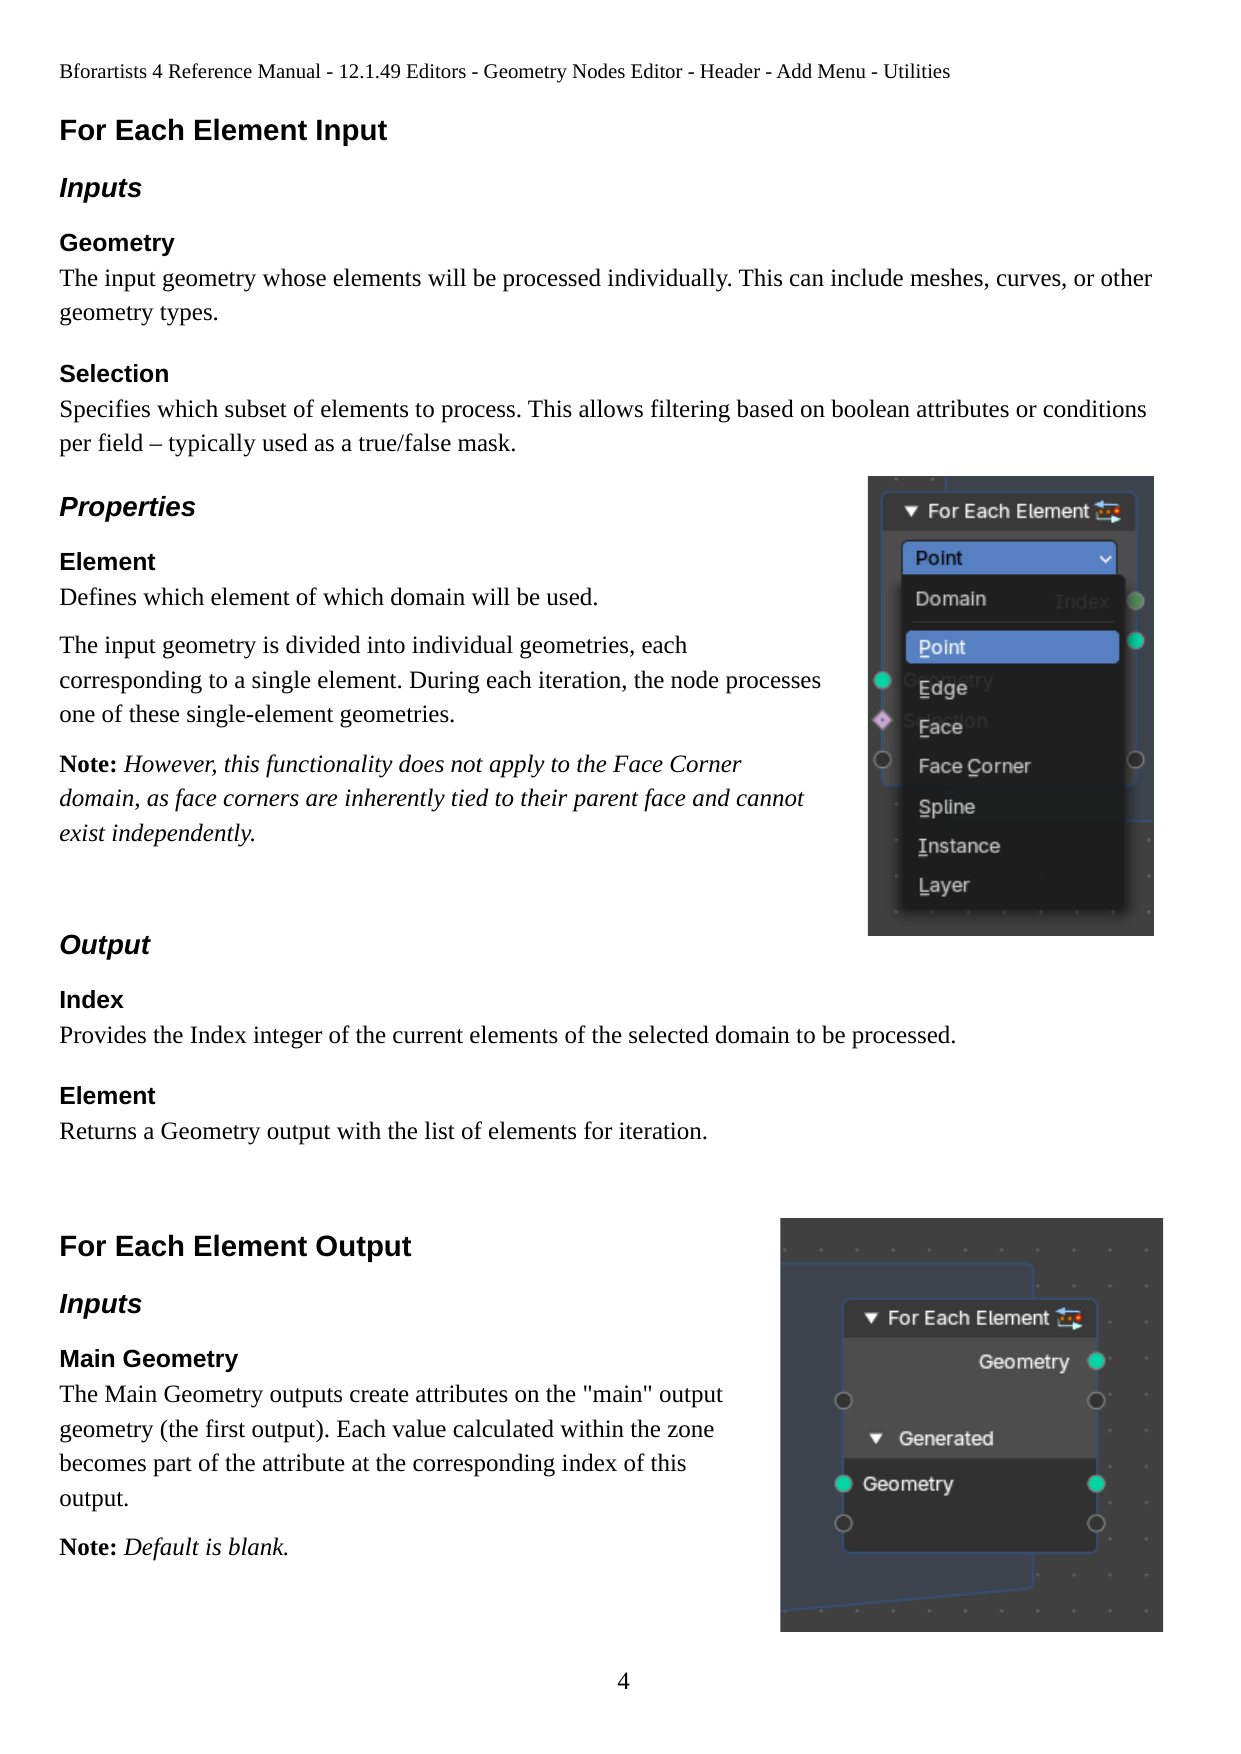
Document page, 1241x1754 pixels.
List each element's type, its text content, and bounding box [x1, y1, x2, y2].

text Returns a Geometry output with the list of elements for iteration. [59, 1116, 1181, 1145]
subtitle Geometry [59, 228, 1181, 257]
subtitle Inputs [59, 1288, 780, 1319]
text The input geometry is divided into individual geometries, each corresponding to a single element. During each iteration, the node processes one of these single-element geometries. [59, 631, 867, 728]
subtitle [1154, 547, 1181, 575]
text Specifies which subset of elements to process. This allows filtering based on boolean attributes or conditions per field – typically used as a true/false mask. [59, 394, 1181, 457]
subtitle Selection [59, 359, 1181, 388]
picture [867, 476, 1154, 936]
subtitle For Each Element Output [59, 1229, 780, 1263]
subtitle Element [59, 547, 867, 575]
subtitle Element [59, 1081, 1181, 1110]
subtitle Output [59, 928, 1181, 960]
subtitle [1164, 1229, 1181, 1263]
text Defines which element of which domain will be used. [59, 582, 867, 610]
text Note: Default is blank. [59, 1532, 780, 1561]
subtitle For Each Element Input [59, 113, 1181, 146]
text Provides the Index integer of the current elements of the selected domain to be processed. [59, 1020, 1181, 1049]
subtitle Inputs [59, 171, 1181, 203]
subtitle [1154, 490, 1181, 522]
subtitle [1164, 1344, 1181, 1373]
text [1164, 1532, 1181, 1561]
picture [780, 1218, 1164, 1632]
subtitle Properties [59, 490, 867, 522]
subtitle [1164, 1288, 1181, 1319]
subtitle Main Geometry [59, 1344, 780, 1373]
text The Main Geometry outputs create attributes on the "main" output geometry (the first output). Each value calculated within the zone becomes part of the attribute at the corresponding index of this output. [59, 1379, 780, 1512]
text The input geometry whose elements will be processed individually. This can include meshes, curves, or other geometry types. [59, 263, 1181, 326]
subtitle Index [59, 985, 1181, 1014]
text Note: However, this functionality does not apply to the Face Corner domain, as face corners are inherently tied to their parent face and cannot exist independently. [59, 749, 867, 846]
